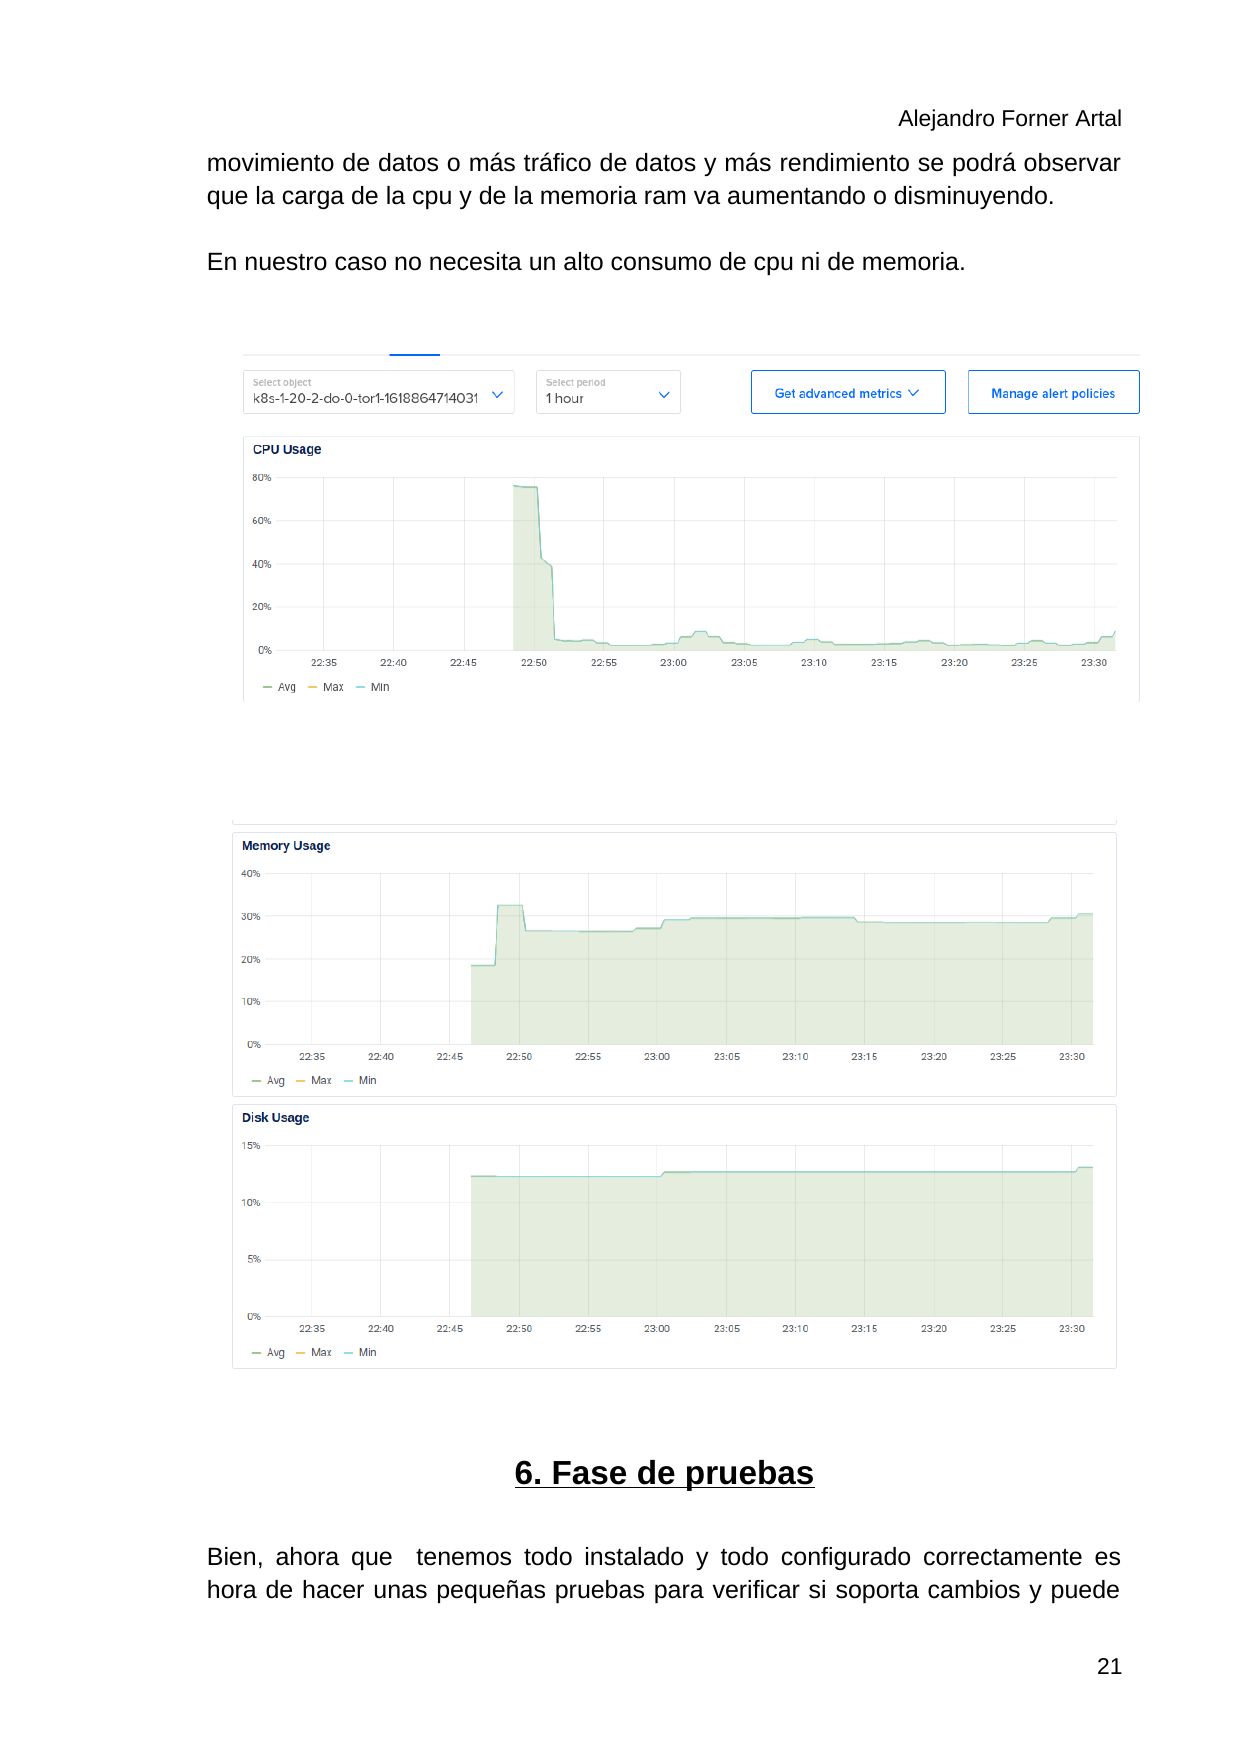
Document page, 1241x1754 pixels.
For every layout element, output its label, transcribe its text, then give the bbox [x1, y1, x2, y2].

picture [206, 820, 1136, 1373]
text En nuestro caso no necesita un alto consumo de cpu ni de memoria. [207, 247, 1122, 275]
picture [206, 351, 1152, 702]
text 6. Fase de pruebas [207, 1453, 1122, 1492]
text Bien, ahora que tenemos todo instalado y todo configurado correctamente es hora de hacer unas pequeñas pruebas para verificar si soporta cambios y puede [207, 1542, 1122, 1603]
text movimiento de datos o más tráfico de datos y más rendimiento se podrá observar que la carga de la cpu y de la memoria ram va aumentando o disminuyendo. [207, 148, 1122, 209]
